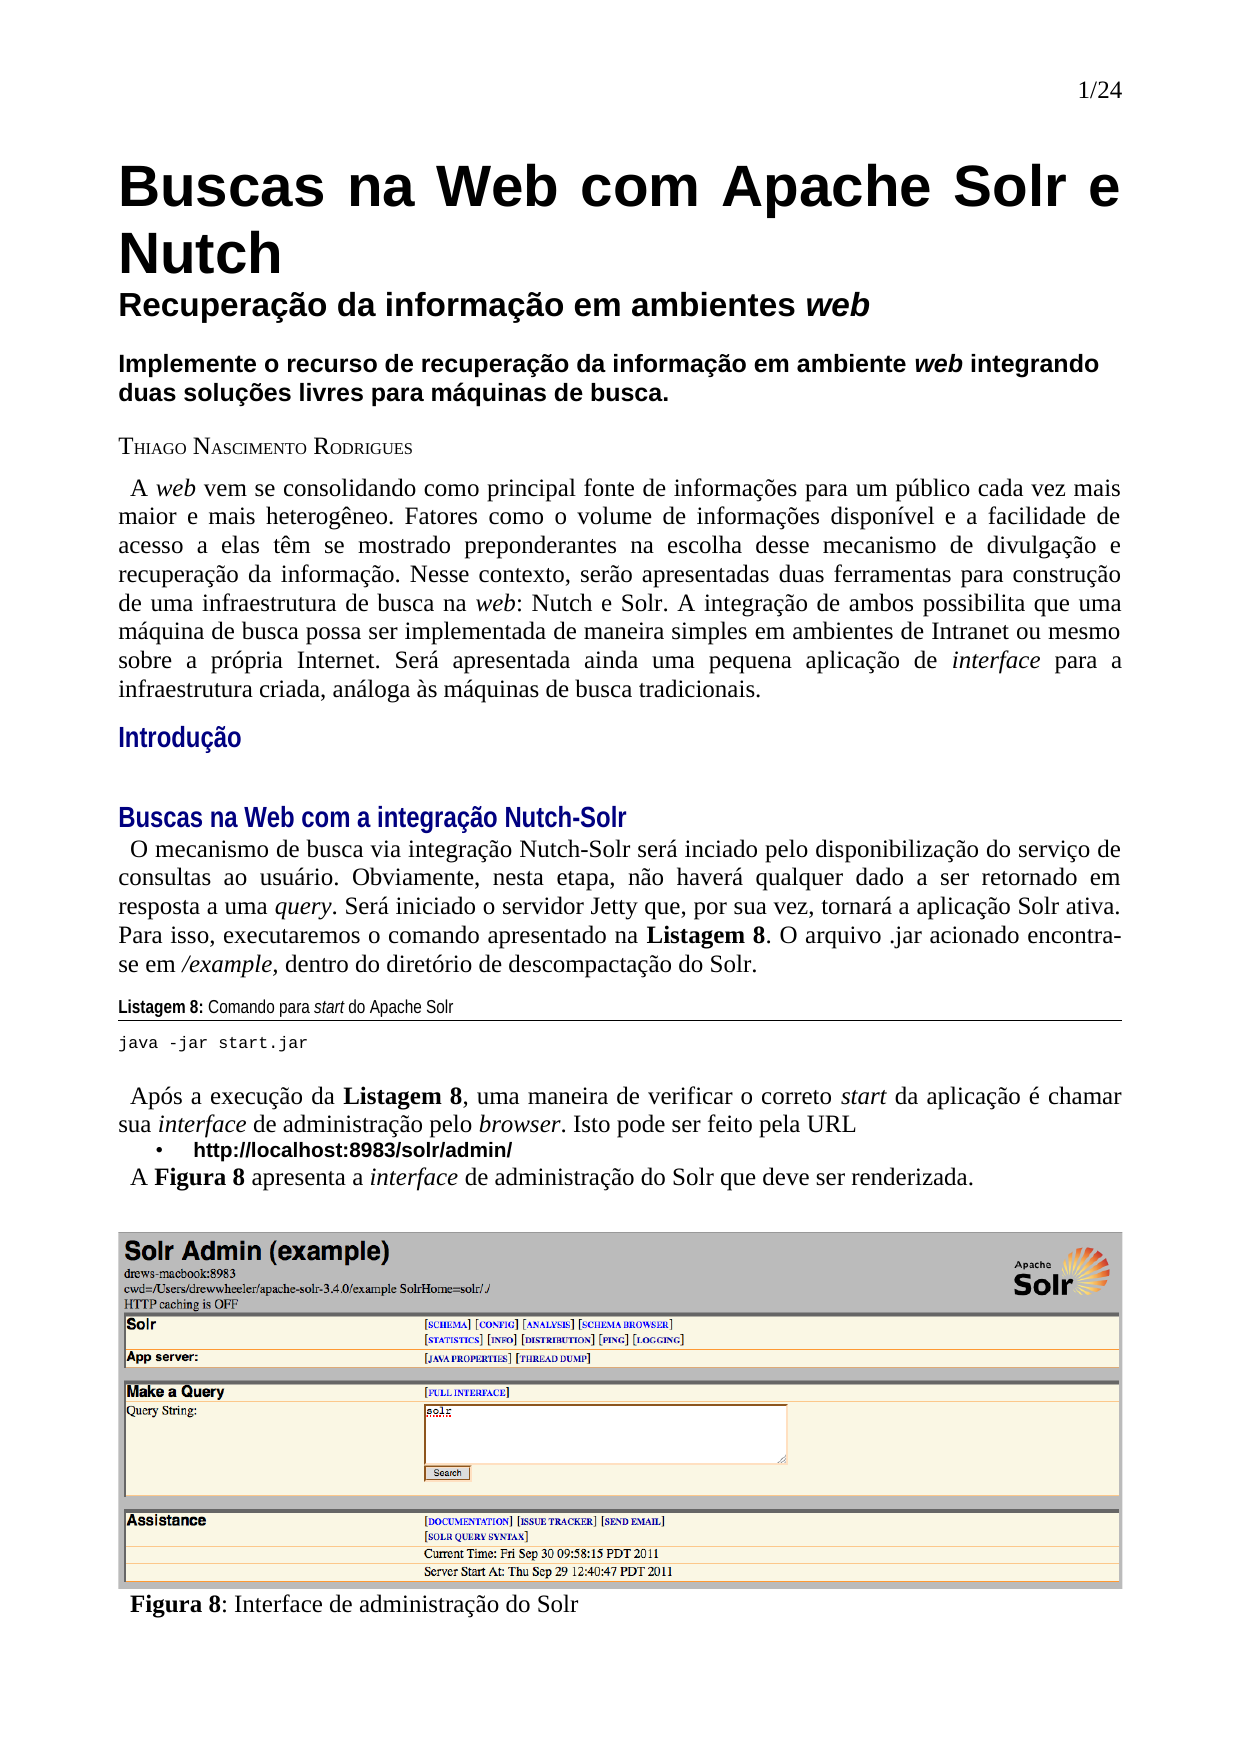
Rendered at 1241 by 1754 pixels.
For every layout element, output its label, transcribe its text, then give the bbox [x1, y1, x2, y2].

text Buscas na Web com a integração Nutch-Solr [118, 800, 1122, 834]
text A web vem se consolidando como principal fonte de informações para um público cada vez mais maior e mais heterogêneo. Fatores como o volume de informações disponível e a facilidade de acesso a elas têm se mostrado preponderantes na escolha desse mecanismo de divulgação e recuperação da informação. Nesse contexto, serão apresentadas duas ferramentas para construção de uma infraestrutura de busca na web: Nutch e Solr. A integração de ambos possibilita que uma máquina de busca possa ser implementada de maneira simples em ambientes de Intranet ou mesmo sobre a própria Internet. Será apresentada ainda uma pequena aplicação de interface para a infraestrutura criada, análoga às máquinas de busca tradicionais. [118, 473, 1122, 703]
text Figura 8: Interface de administração do Solr [118, 1589, 1122, 1617]
text O mecanismo de busca via integração Nutch-Solr será inciado pelo disponibilização do serviço de consultas ao usuário. Obviamente, nesta etapa, não haverá qualquer dado a ser retornado em resposta a uma query. Será iniciado o servidor Jetty que, por sua vez, tornará a aplicação Solr ativa. Para isso, executaremos o comando apresentado na Listagem 8. O arquivo .jar acionado encontra-se em /example, dentro do diretório de descompactação do Solr. [118, 834, 1122, 977]
text Implemente o recurso de recuperação da informação em ambiente web integrando duas soluções livres para máquinas de busca. [118, 349, 1122, 406]
list http://localhost:8983/solr/admin/ [156, 1138, 1122, 1162]
list java -jar start.jar [118, 1033, 1122, 1052]
text Buscas na Web com Apache Solr e Nutch [118, 151, 1122, 285]
text Thiago Nascimento Rodrigues [118, 431, 1122, 460]
text Após a execução da Listagem 8, uma maneira de verificar o correto start da aplicação é chamar sua interface de administração pelo browser. Isto pode ser feito pela URL [118, 1081, 1122, 1138]
picture [118, 1232, 1123, 1589]
text Recuperação da informação em ambientes web [118, 285, 1122, 324]
text A Figura 8 apresenta a interface de administração do Solr que deve ser renderizada. [118, 1162, 1122, 1191]
text Introdução [118, 720, 1122, 754]
list Listagem 8: Comando para start do Apache Solr [118, 996, 1122, 1020]
